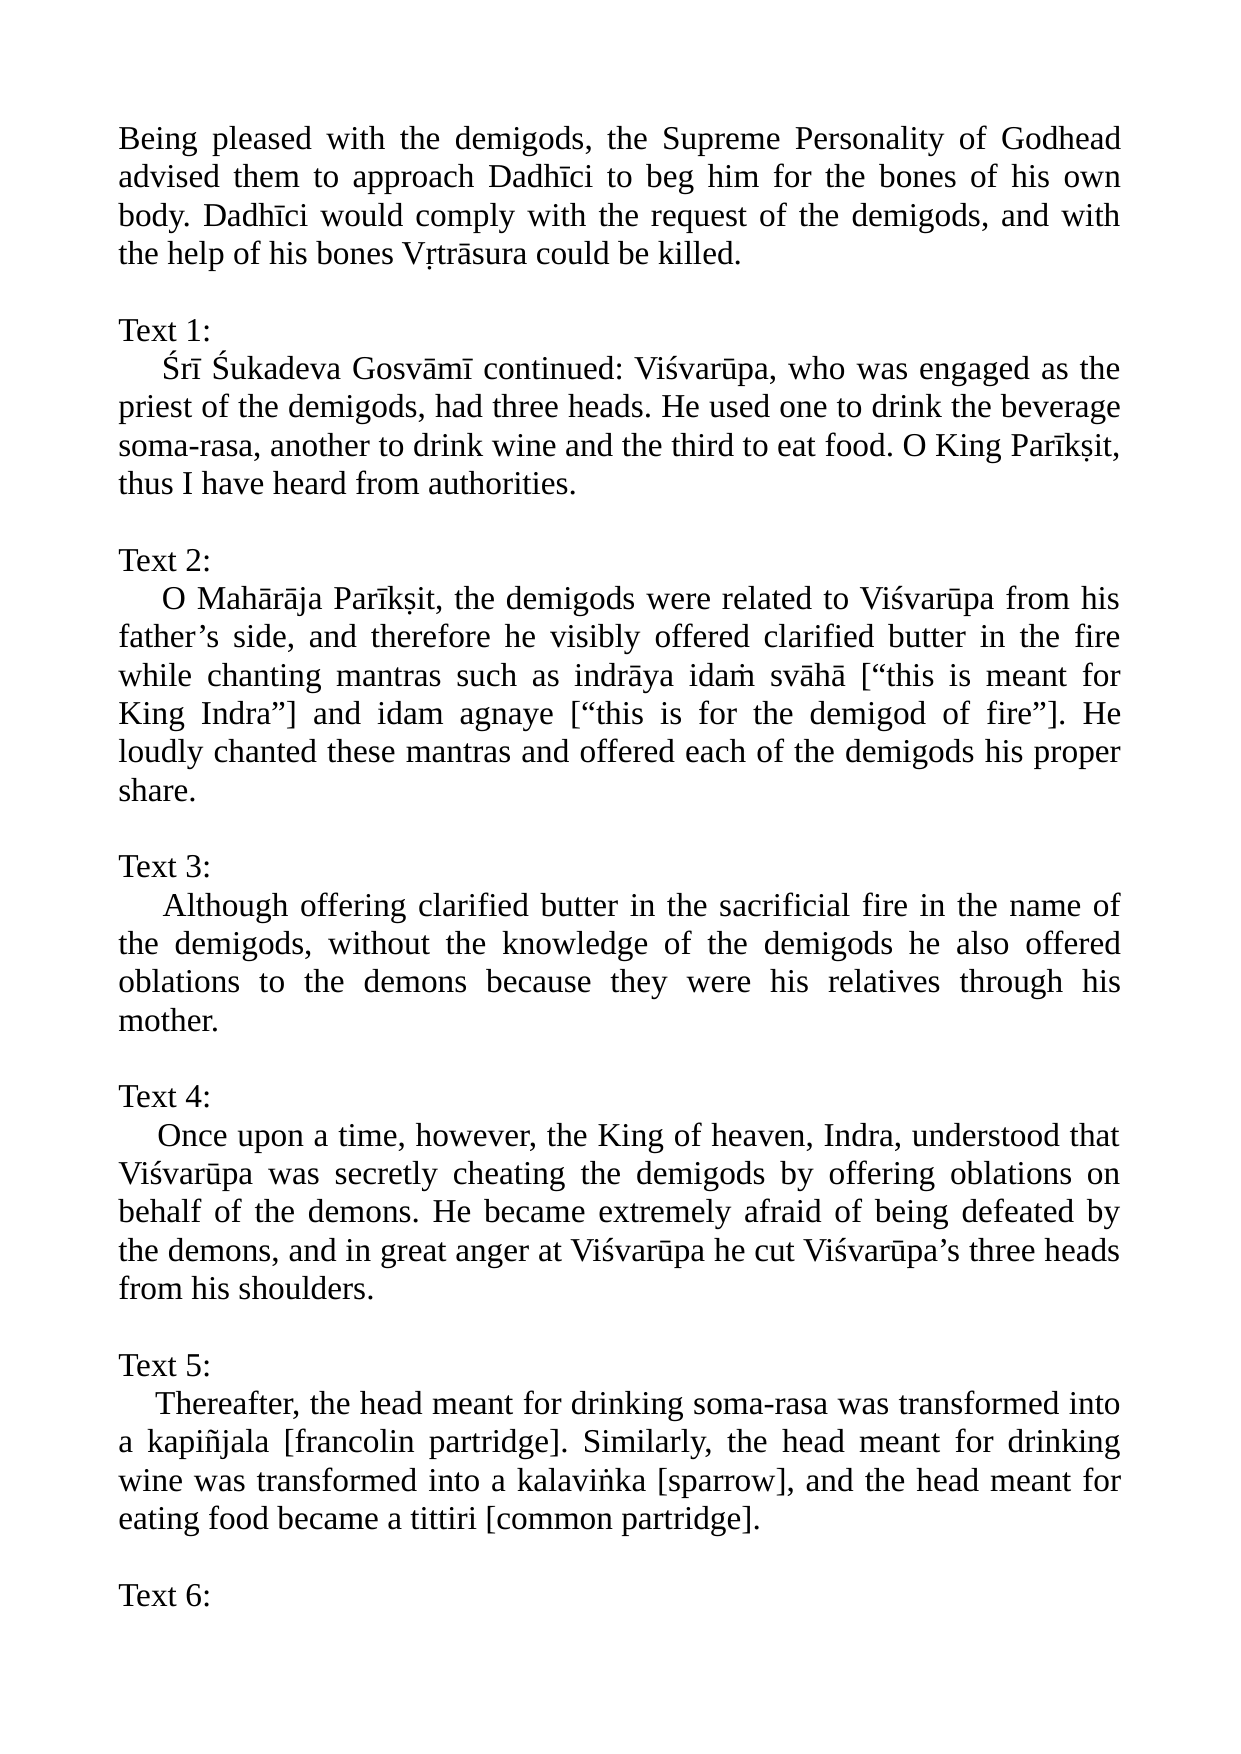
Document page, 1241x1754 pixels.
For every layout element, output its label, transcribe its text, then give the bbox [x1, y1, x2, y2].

text Text 2: [118, 540, 1122, 578]
text Thereafter, the head meant for drinking soma-rasa was transformed into a kapiñjala [francolin partridge]. Similarly, the head meant for drinking wine was transformed into a kalaviṅka [sparrow], and the head meant for eating food became a tittiri [common partridge]. [118, 1383, 1122, 1536]
text Text 6: [118, 1575, 1122, 1613]
text Once upon a time, however, the King of heaven, Indra, understood that Viśvarūpa was secretly cheating the demigods by offering oblations on behalf of the demons. He became extremely afraid of being defeated by the demons, and in great anger at Viśvarūpa he cut Viśvarūpa’s three heads from his shoulders. [118, 1115, 1122, 1306]
text Text 4: [118, 1076, 1122, 1115]
text Śrī Śukadeva Gosvāmī continued: Viśvarūpa, who was engaged as the priest of the demigods, had three heads. He used one to drink the beverage soma-rasa, another to drink wine and the third to eat food. O King Parīkṣit, thus I have heard from authorities. [118, 348, 1122, 501]
text Text 5: [118, 1345, 1122, 1383]
text Being pleased with the demigods, the Supreme Personality of Godhead advised them to approach Dadhīci to beg him for the bones of his own body. Dadhīci would comply with the request of the demigods, and with the help of his bones Vṛtrāsura could be killed. [118, 118, 1122, 271]
text Text 1: [118, 310, 1122, 348]
text Although offering clarified butter in the sacrificial fire in the name of the demigods, without the knowledge of the demigods he also offered oblations to the demons because they were his relatives through his mother. [118, 885, 1122, 1038]
text Text 3: [118, 846, 1122, 885]
text O Mahārāja Parīkṣit, the demigods were related to Viśvarūpa from his father’s side, and therefore he visibly offered clarified butter in the fire while chanting mantras such as indrāya idaṁ svāhā [“this is meant for King Indra”] and idam agnaye [“this is for the demigod of fire”]. He loudly chanted these mantras and offered each of the demigods his proper share. [118, 578, 1122, 808]
